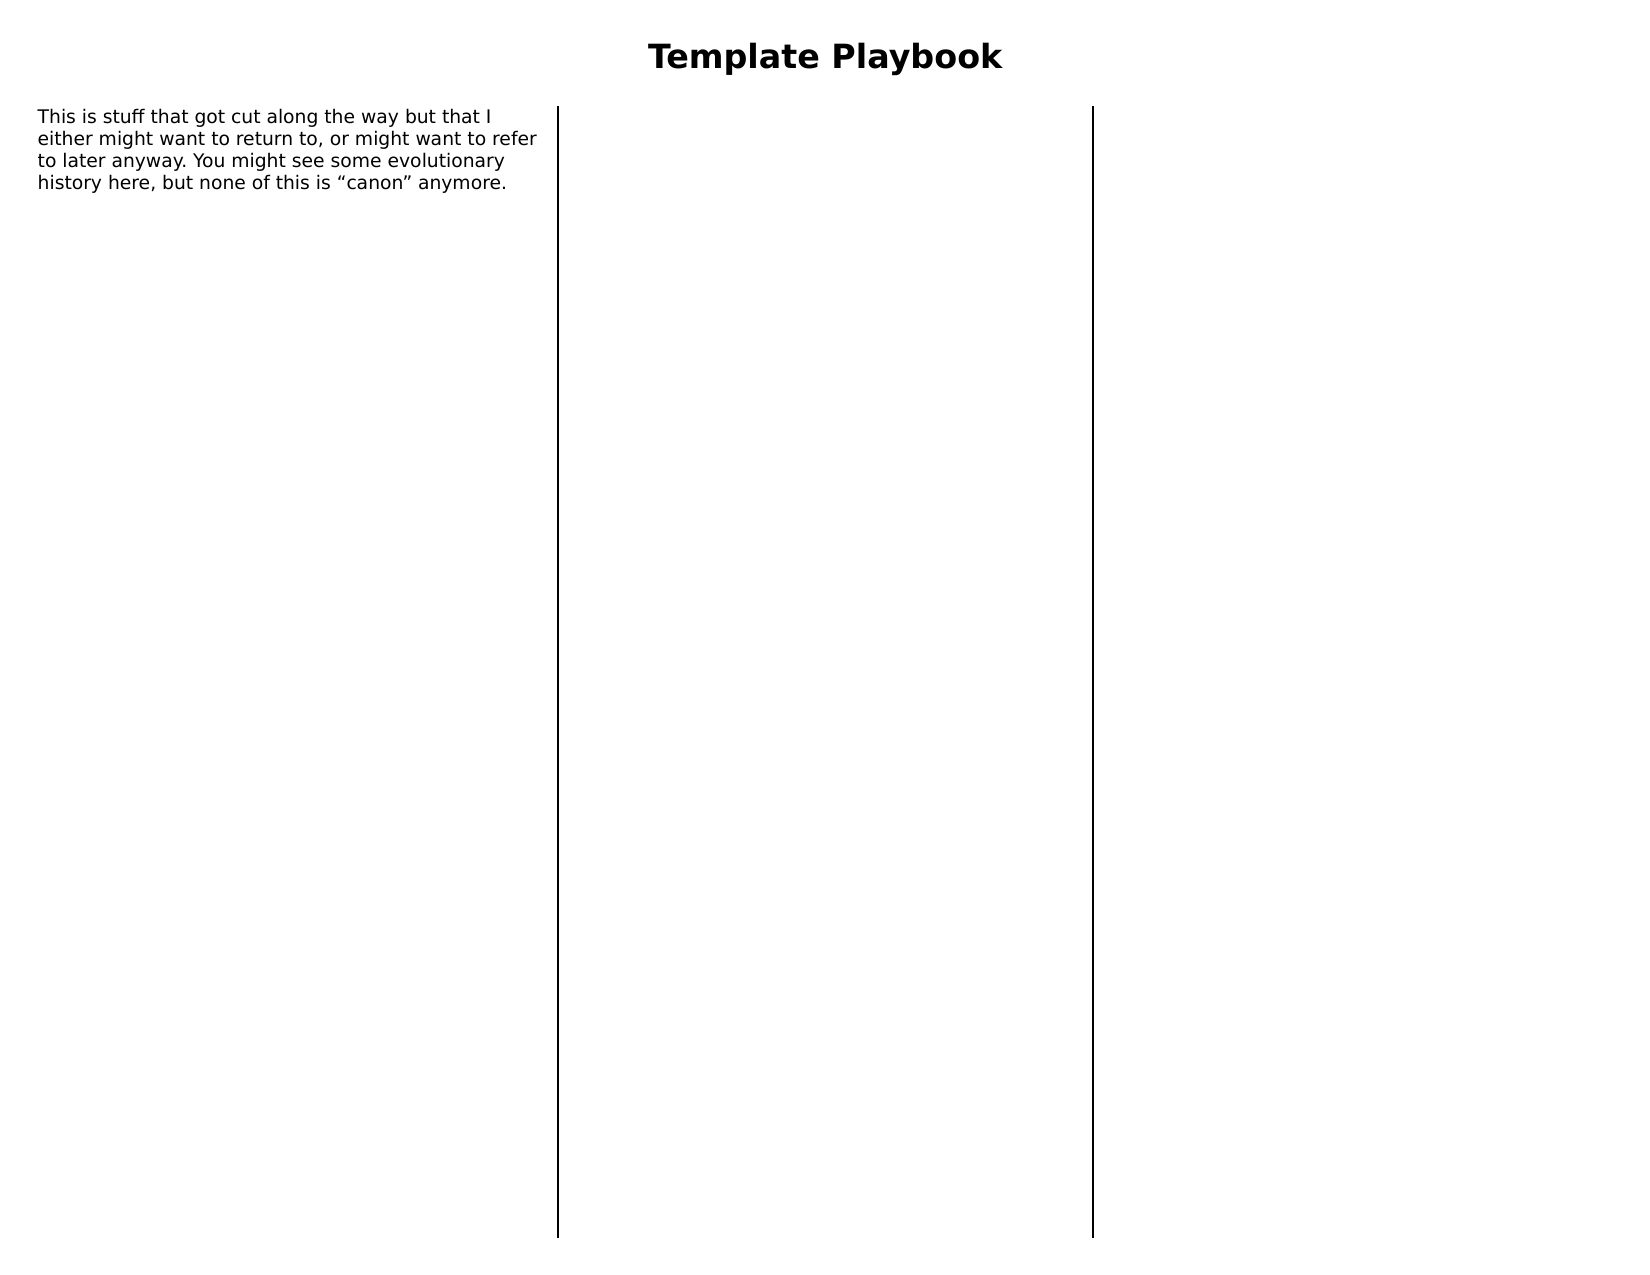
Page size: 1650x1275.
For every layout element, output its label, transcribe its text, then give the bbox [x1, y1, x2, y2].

text This is stuff that got cut along the way but that I either might want to return to, or might want to refer to later anyway. You might see some evolutionary history here, but none of this is “canon” anymore. [37, 106, 542, 194]
